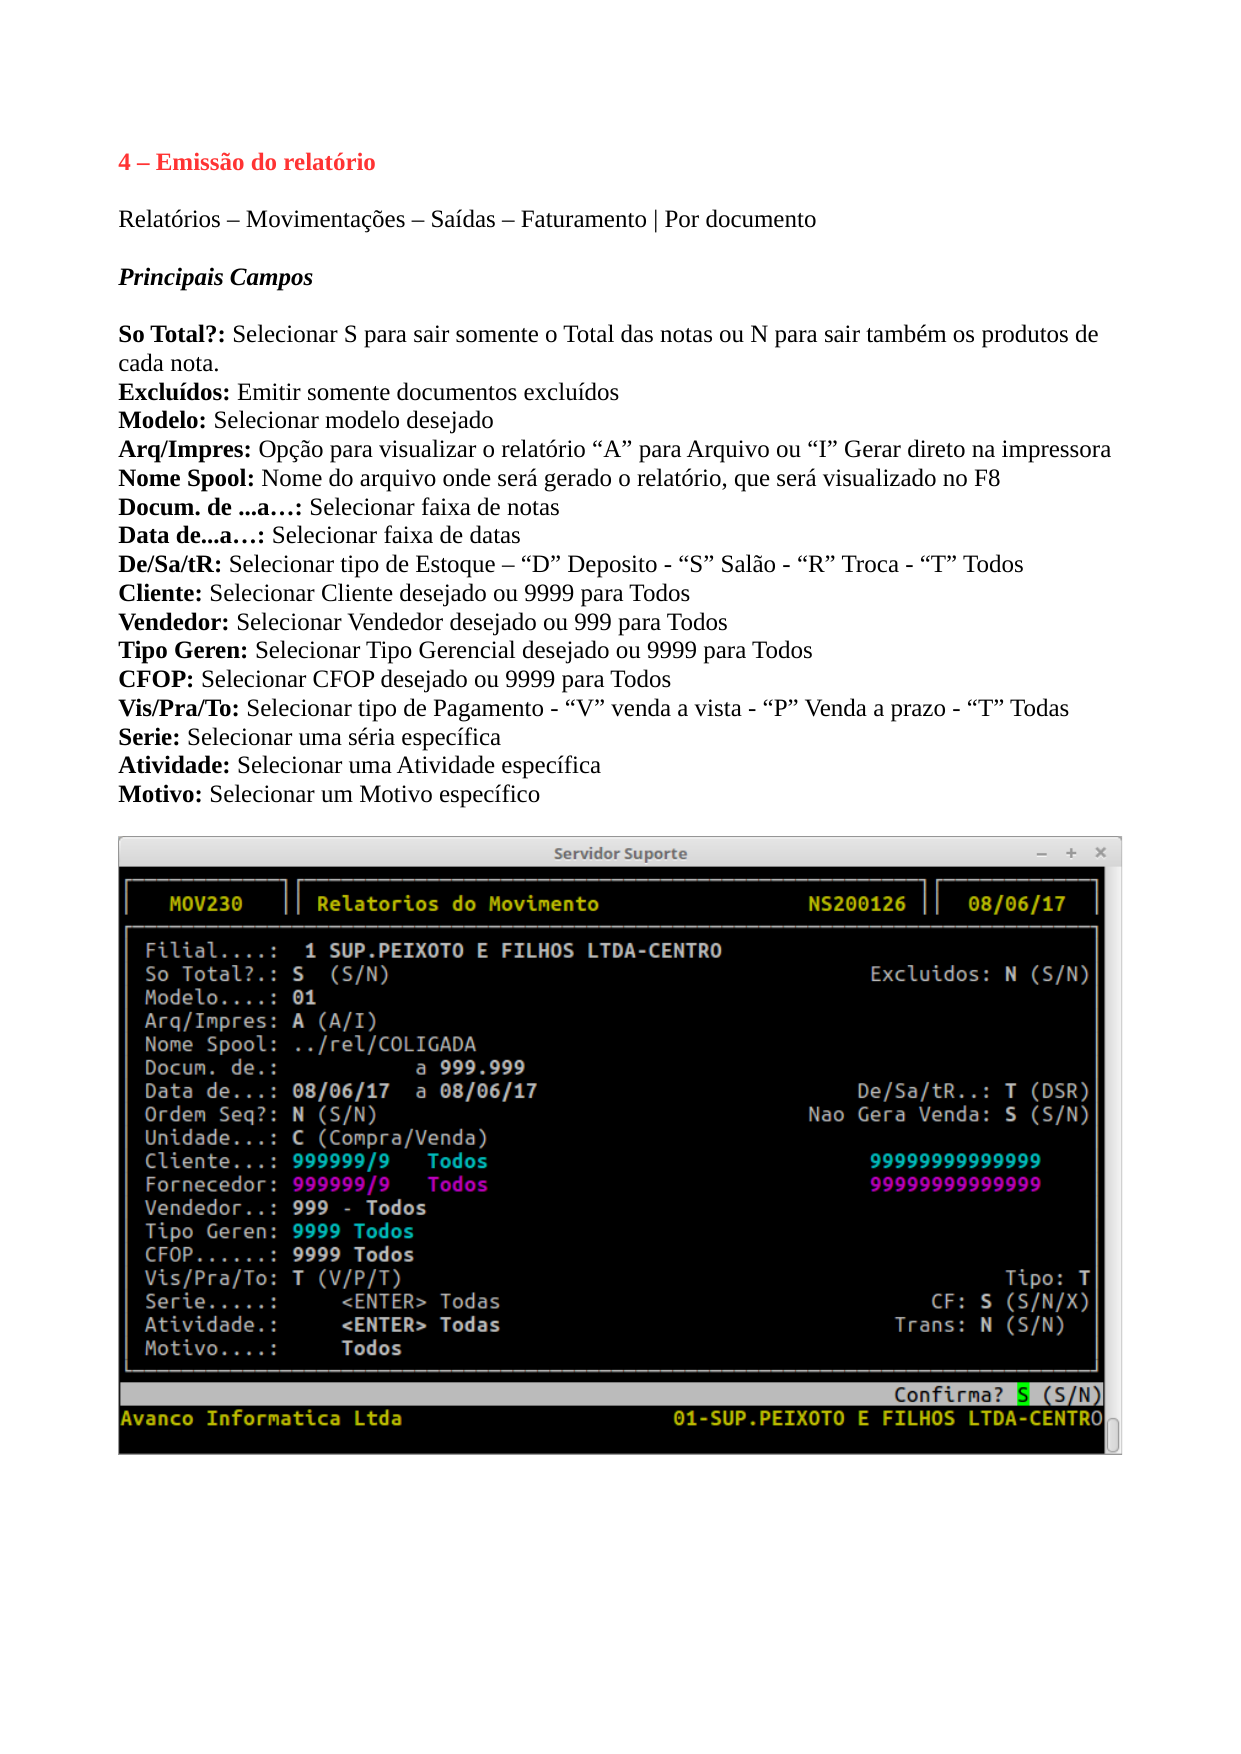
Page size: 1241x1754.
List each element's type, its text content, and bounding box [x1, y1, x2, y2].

text Arq/Impres: Opção para visualizar o relatório “A” para Arquivo ou “I” Gerar direto na impressora [118, 434, 1122, 463]
text Serie: Selecionar uma séria específica [118, 722, 1122, 751]
picture [118, 836, 1123, 1455]
text Principais Campos [118, 262, 1122, 291]
text Vendedor: Selecionar Vendedor desejado ou 999 para Todos [118, 607, 1122, 636]
text Atividade: Selecionar uma Atividade específica [118, 751, 1122, 779]
text Motivo: Selecionar um Motivo específico [118, 779, 1122, 808]
text Excluídos: Emitir somente documentos excluídos [118, 377, 1122, 406]
text De/Sa/tR: Selecionar tipo de Estoque – “D” Deposito - “S” Salão - “R” Troca - “T” Todos [118, 549, 1122, 578]
text Relatórios – Movimentações – Saídas – Faturamento | Por documento [118, 204, 1122, 233]
text Vis/Pra/To: Selecionar tipo de Pagamento - “V” venda a vista - “P” Venda a prazo - “T” Todas [118, 693, 1122, 722]
text Docum. de ...a…: Selecionar faixa de notas [118, 492, 1122, 521]
text Modelo: Selecionar modelo desejado [118, 406, 1122, 434]
text So Total?: Selecionar S para sair somente o Total das notas ou N para sair também os produtos de cada nota. [118, 319, 1122, 377]
text Cliente: Selecionar Cliente desejado ou 9999 para Todos [118, 578, 1122, 607]
text 4 – Emissão do relatório [118, 147, 1122, 176]
text Tipo Geren: Selecionar Tipo Gerencial desejado ou 9999 para Todos [118, 636, 1122, 664]
text Nome Spool: Nome do arquivo onde será gerado o relatório, que será visualizado no F8 [118, 463, 1122, 492]
text Data de...a…: Selecionar faixa de datas [118, 521, 1122, 549]
text CFOP: Selecionar CFOP desejado ou 9999 para Todos [118, 664, 1122, 693]
